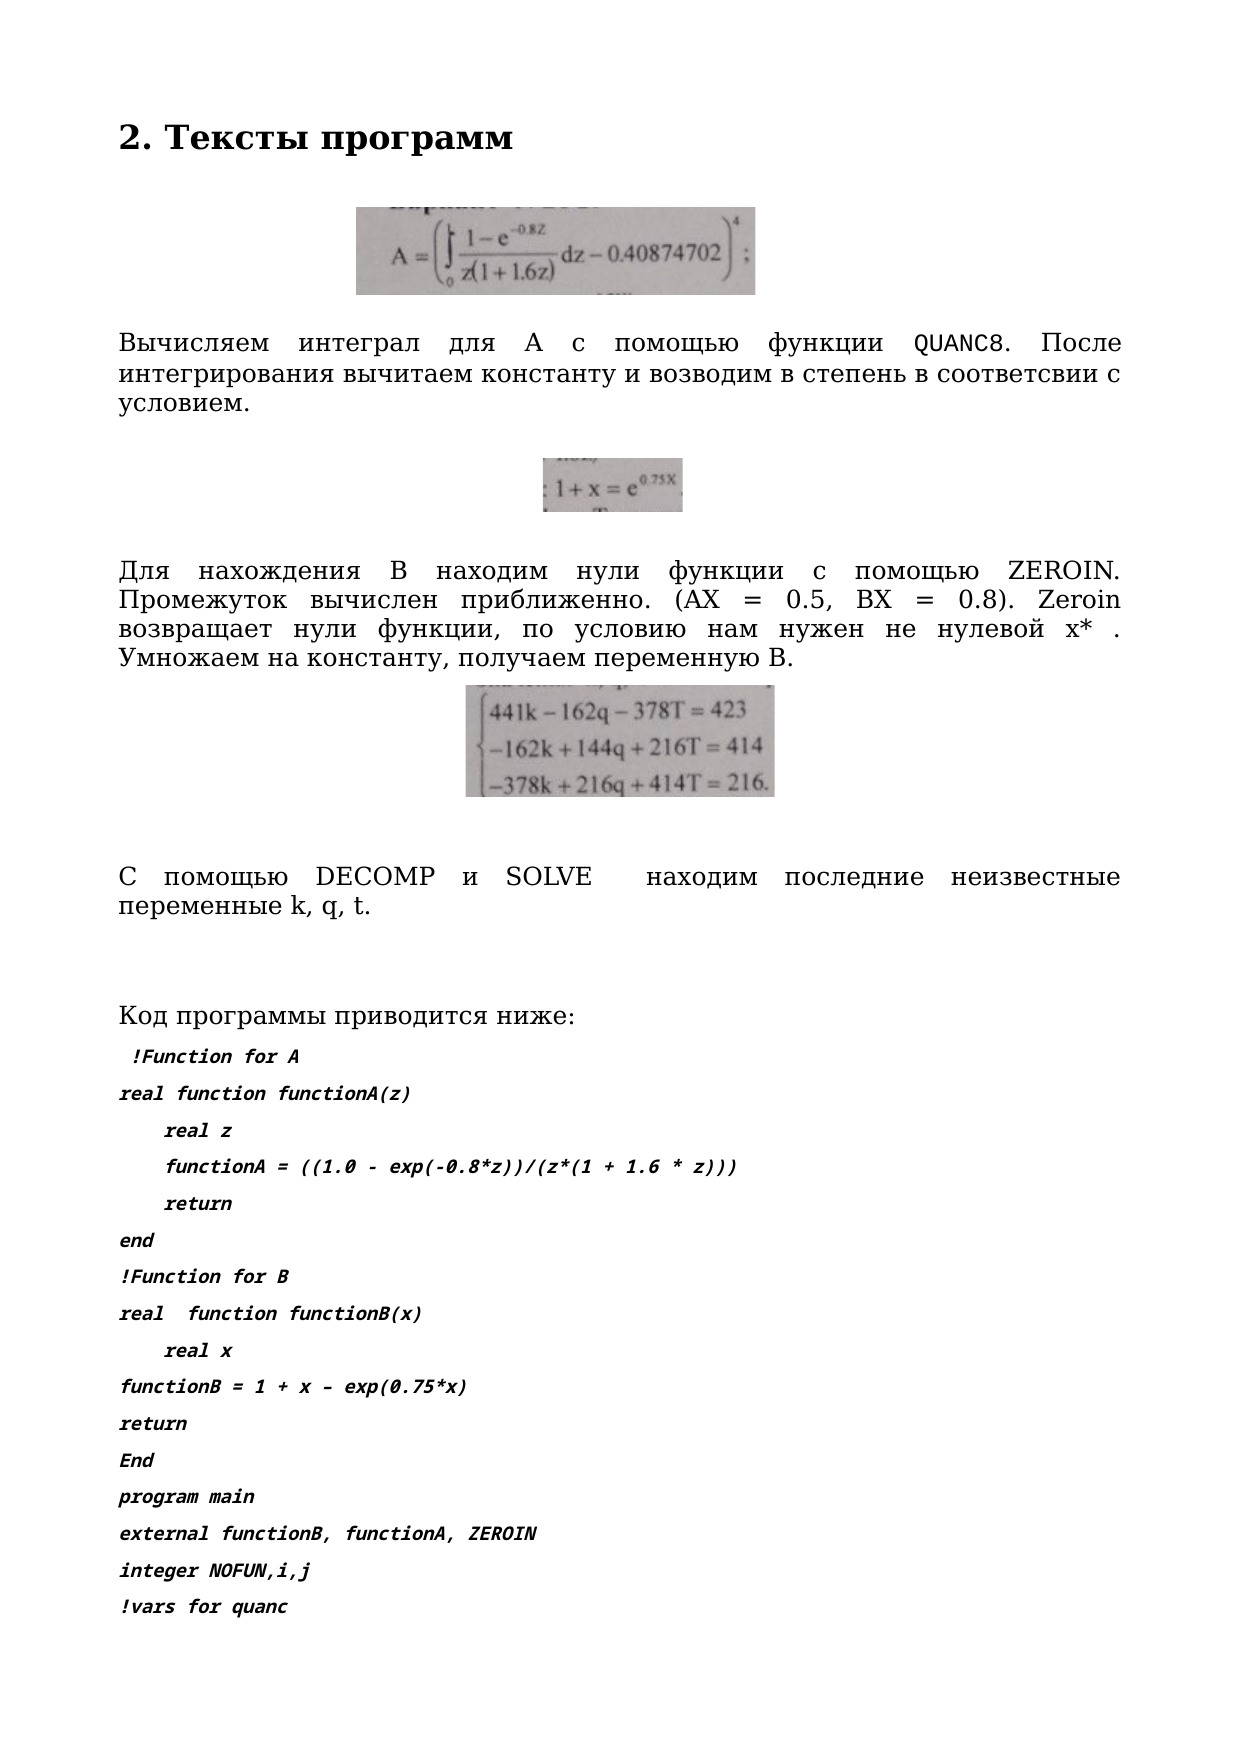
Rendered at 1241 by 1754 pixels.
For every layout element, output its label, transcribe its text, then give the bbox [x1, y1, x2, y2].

subtitle !Function for A [118, 1051, 1122, 1067]
subtitle program main [118, 1491, 1122, 1507]
subtitle functionB = 1 + x – exp(0.75*x) [118, 1381, 1122, 1397]
subtitle Для нахождения B находим нули функции с помощью ZEROIN. Промежуток вычислен приближенно. (AX = 0.5, BX = 0.8). Zeroin возвращает нули функции, по условию нам нужен не нулевой x* . Умножаем на константу, получаем переменную B. [118, 556, 1122, 673]
subtitle !vars for quanc [118, 1601, 1122, 1617]
subtitle end [118, 1234, 1122, 1250]
picture [356, 207, 756, 295]
subtitle real z [118, 1124, 1122, 1140]
subtitle Вычисляем интеграл для A с помощью функции QUANC8. После интегрирования вычитаем константу и возводим в степень в соответсвии с условием. [118, 328, 1122, 417]
picture [542, 458, 683, 512]
subtitle real function functionA(z) [118, 1088, 1122, 1104]
subtitle End [118, 1454, 1122, 1470]
picture [465, 685, 775, 797]
subtitle real function functionB(x) [118, 1308, 1122, 1324]
subtitle integer NOFUN,i,j [118, 1564, 1122, 1580]
subtitle functionA = ((1.0 - exp(-0.8*z))/(z*(1 + 1.6 * z))) [118, 1161, 1122, 1177]
subtitle external functionB, functionA, ZEROIN [118, 1528, 1122, 1544]
subtitle !Function for B [118, 1271, 1122, 1287]
subtitle C помощью DECOMP и SOLVE находим последние неизвестные переменные k, q, t. [118, 862, 1122, 920]
subtitle Код программы приводится ниже: [118, 1001, 1122, 1030]
subtitle real x [118, 1344, 1122, 1360]
subtitle 2. Тексты программ [118, 118, 1122, 157]
subtitle return [118, 1418, 1122, 1434]
subtitle return [118, 1198, 1122, 1214]
